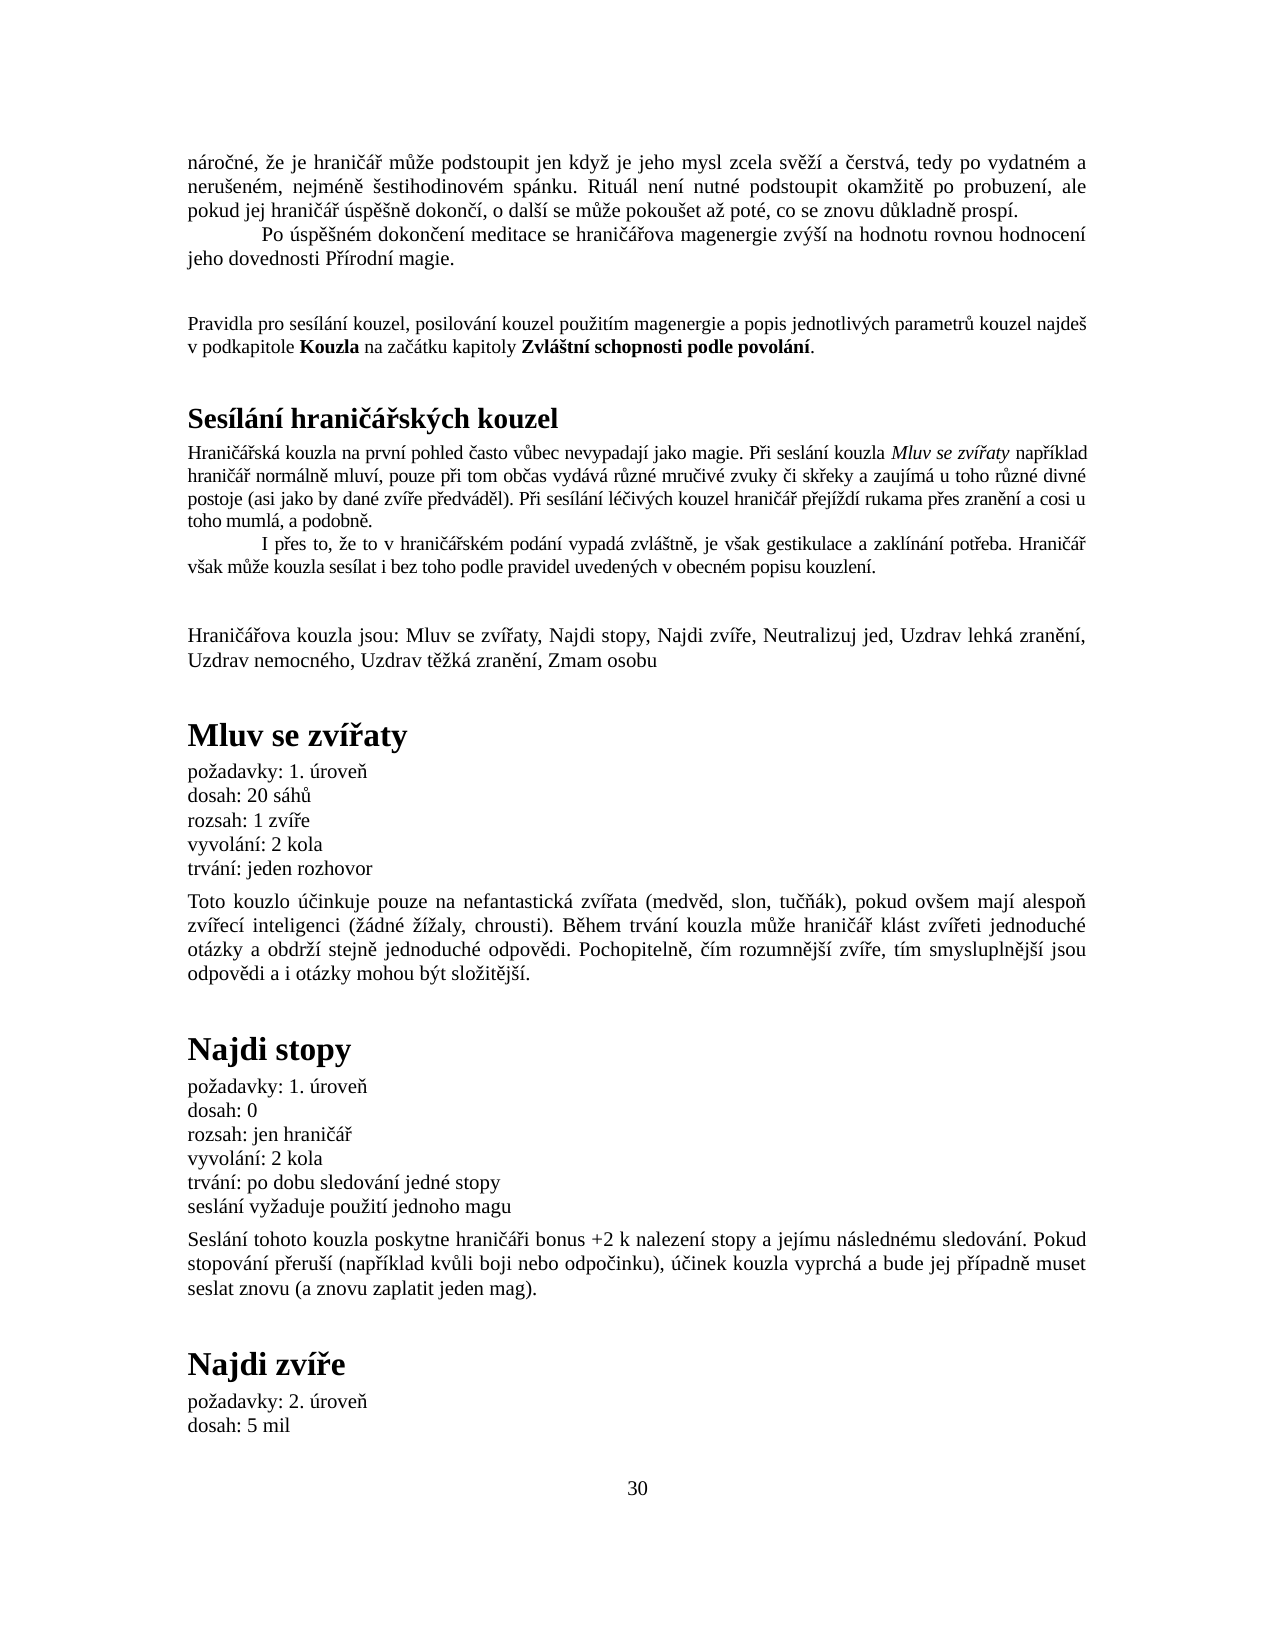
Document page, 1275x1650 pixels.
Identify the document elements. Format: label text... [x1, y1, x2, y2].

text požadavky: 2. úroveň dosah: 5 mil [187, 1388, 1087, 1437]
text Seslání tohoto kouzla poskytne hraničáři bonus +2 k nalezení stopy a jejímu následnému sledování. Pokud stopování přeruší (například kvůli boji nebo odpočinku), účinek kouzla vyprchá a bude jej případně muset seslat znovu (a znovu zaplatit jeden mag). [187, 1227, 1087, 1299]
text Toto kouzlo účinkuje pouze na nefantastická zvířata (medvěd, slon, tučňák), pokud ovšem mají alespoň zvířecí inteligenci (žádné žížaly, chrousti). Během trvání kouzla může hraničář klást zvířeti jednoduché otázky a obdrží stejně jednoduché odpovědi. Pochopitelně, čím rozumnější zvíře, tím smysluplnější jsou odpovědi a i otázky mohou být složitější. [187, 889, 1087, 985]
text Pravidla pro sesílání kouzel, posilování kouzel použitím magenergie a popis jednotlivých parametrů kouzel najdeš v podkapitole Kouzla na začátku kapitoly Zvláštní schopnosti podle povolání. [187, 312, 1087, 358]
text Hraničářská kouzla na první pohled často vůbec nevypadají jako magie. Při seslání kouzla Mluv se zvířaty například hraničář normálně mluví, pouze při tom občas vydává různé mručivé zvuky či skřeky a zaujímá u toho různé divné postoje (asi jako by dané zvíře předváděl). Při sesílání léčivých kouzel hraničář přejíždí rukama přes zranění a cosi u toho mumlá, a podobně. I přes to, že to v hraničářském podání vypadá zvláštně, je však gestikulace a zaklínání potřeba. Hraničář však může kouzla sesílat i bez toho podle pravidel uvedených v obecném popisu kouzlení. [187, 441, 1087, 578]
subtitle Najdi stopy [187, 1030, 1087, 1068]
text požadavky: 1. úroveň dosah: 20 sáhů rozsah: 1 zvíře vyvolání: 2 kola trvání: jeden rozhovor [187, 759, 1087, 880]
subtitle Sesílání hraničářských kouzel [187, 401, 1087, 435]
text náročné, že je hraničář může podstoupit jen když je jeho mysl zcela svěží a čerstvá, tedy po vydatném a nerušeném, nejméně šestihodinovém spánku. Rituál není nutné podstoupit okamžitě po probuzení, ale pokud jej hraničář úspěšně dokončí, o další se může pokoušet až poté, co se znovu důkladně prospí. Po úspěšném dokončení meditace se hraničářova magenergie zvýší na hodnotu rovnou hodnocení jeho dovednosti Přírodní magie. [187, 150, 1087, 270]
subtitle Najdi zvíře [187, 1344, 1087, 1383]
subtitle Mluv se zvířaty [187, 715, 1087, 753]
text Hraničářova kouzla jsou: Mluv se zvířaty, Najdi stopy, Najdi zvíře, Neutralizuj jed, Uzdrav lehká zranění, Uzdrav nemocného, Uzdrav těžká zranění, Zmam osobu [187, 623, 1087, 672]
text požadavky: 1. úroveň dosah: 0 rozsah: jen hraničář vyvolání: 2 kola trvání: po dobu sledování jedné stopy seslání vyžaduje použití jednoho magu [187, 1074, 1087, 1218]
